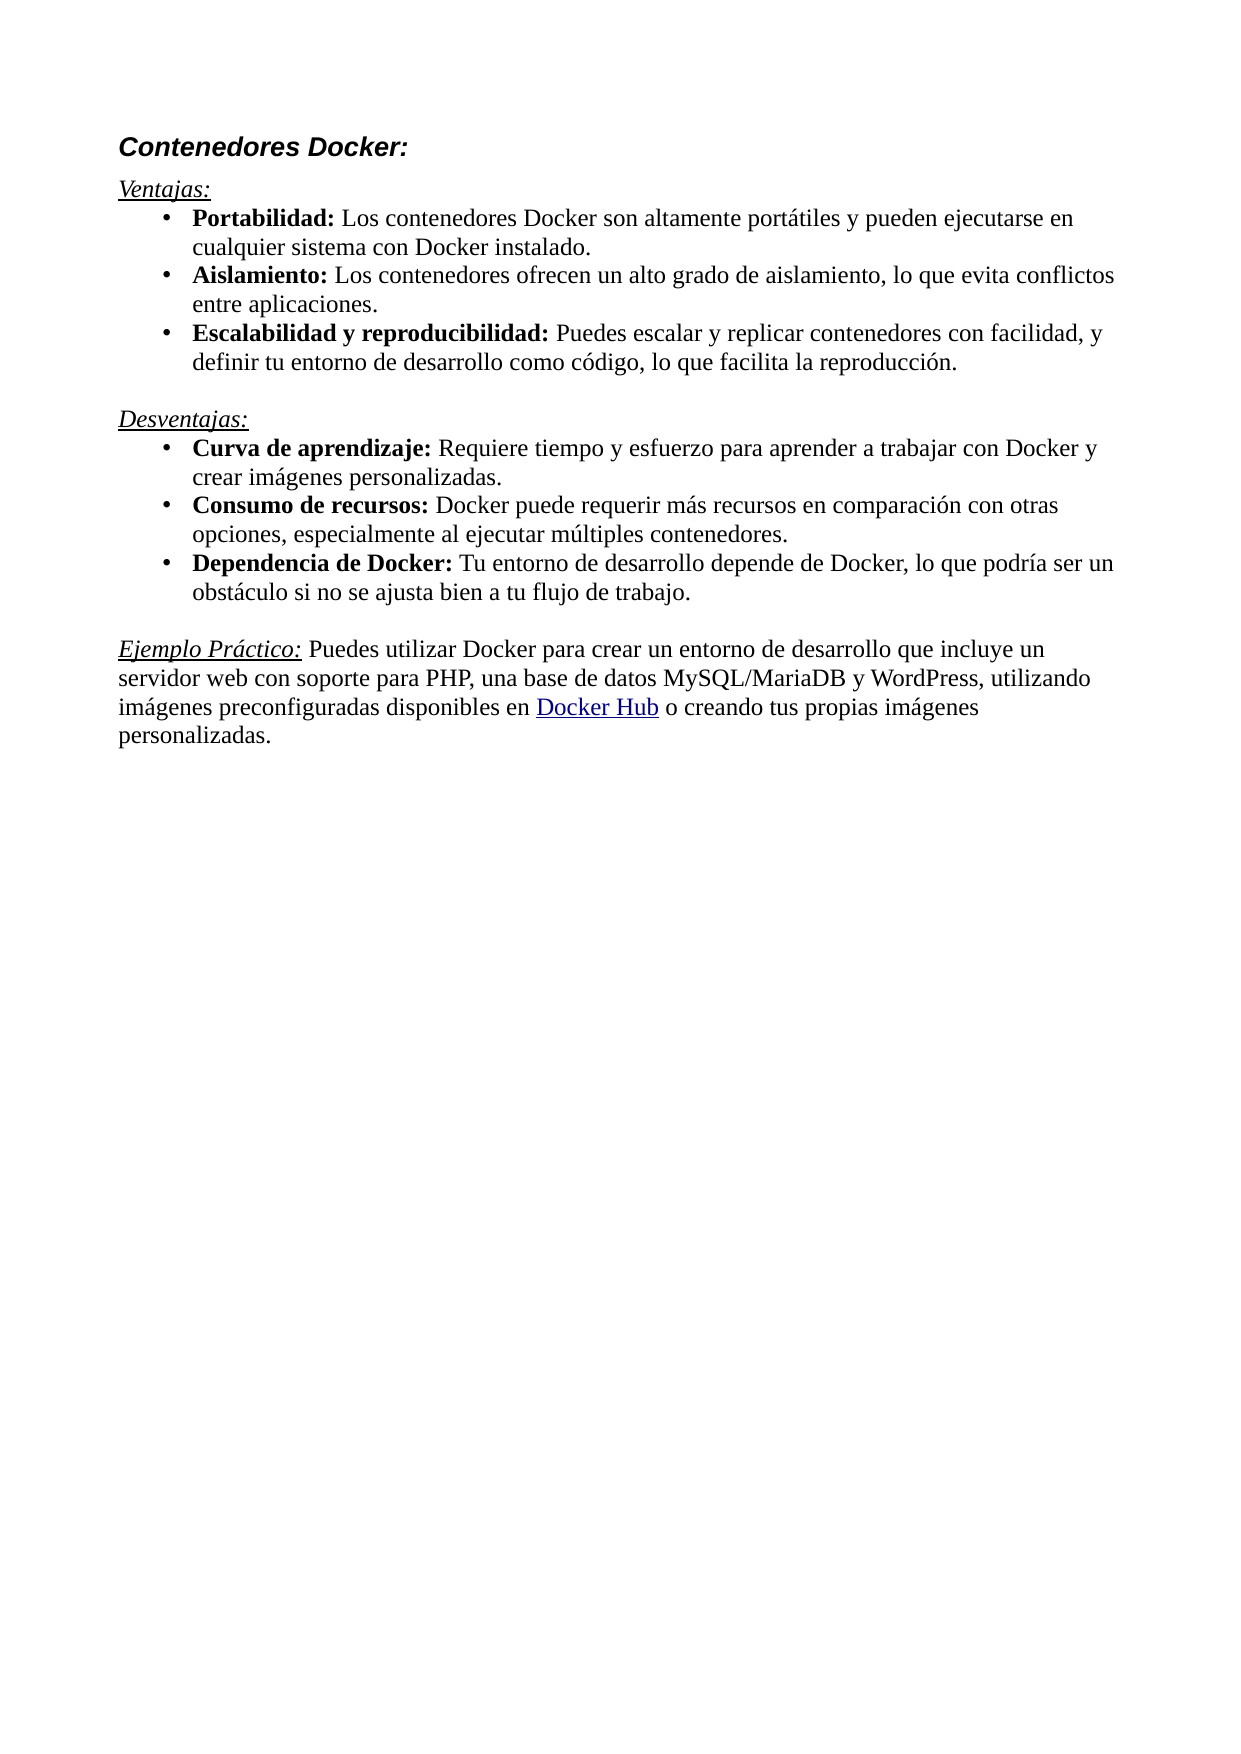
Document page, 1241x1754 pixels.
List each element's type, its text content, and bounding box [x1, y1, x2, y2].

text Ejemplo Práctico: Puedes utilizar Docker para crear un entorno de desarrollo que incluye un servidor web con soporte para PHP, una base de datos MySQL/MariaDB y WordPress, utilizando imágenes preconfiguradas disponibles en Docker Hub o creando tus propias imágenes personalizadas. [118, 634, 1122, 749]
list Portabilidad: Los contenedores Docker son altamente portátiles y pueden ejecutarse en cualquier sistema con Docker instalado. [162, 203, 1122, 261]
text Ventajas: [118, 174, 1122, 203]
list Consumo de recursos: Docker puede requerir más recursos en comparación con otras opciones, especialmente al ejecutar múltiples contenedores. [162, 491, 1122, 548]
subtitle Contenedores Docker: [118, 131, 1122, 162]
list Aislamiento: Los contenedores ofrecen un alto grado de aislamiento, lo que evita conflictos entre aplicaciones. [162, 261, 1122, 318]
list Dependencia de Docker: Tu entorno de desarrollo depende de Docker, lo que podría ser un obstáculo si no se ajusta bien a tu flujo de trabajo. [162, 548, 1122, 606]
list Escalabilidad y reproducibilidad: Puedes escalar y replicar contenedores con facilidad, y definir tu entorno de desarrollo como código, lo que facilita la reproducción. [162, 318, 1122, 376]
list Curva de aprendizaje: Requiere tiempo y esfuerzo para aprender a trabajar con Docker y crear imágenes personalizadas. [162, 433, 1122, 491]
text Desventajas: [118, 404, 1122, 433]
